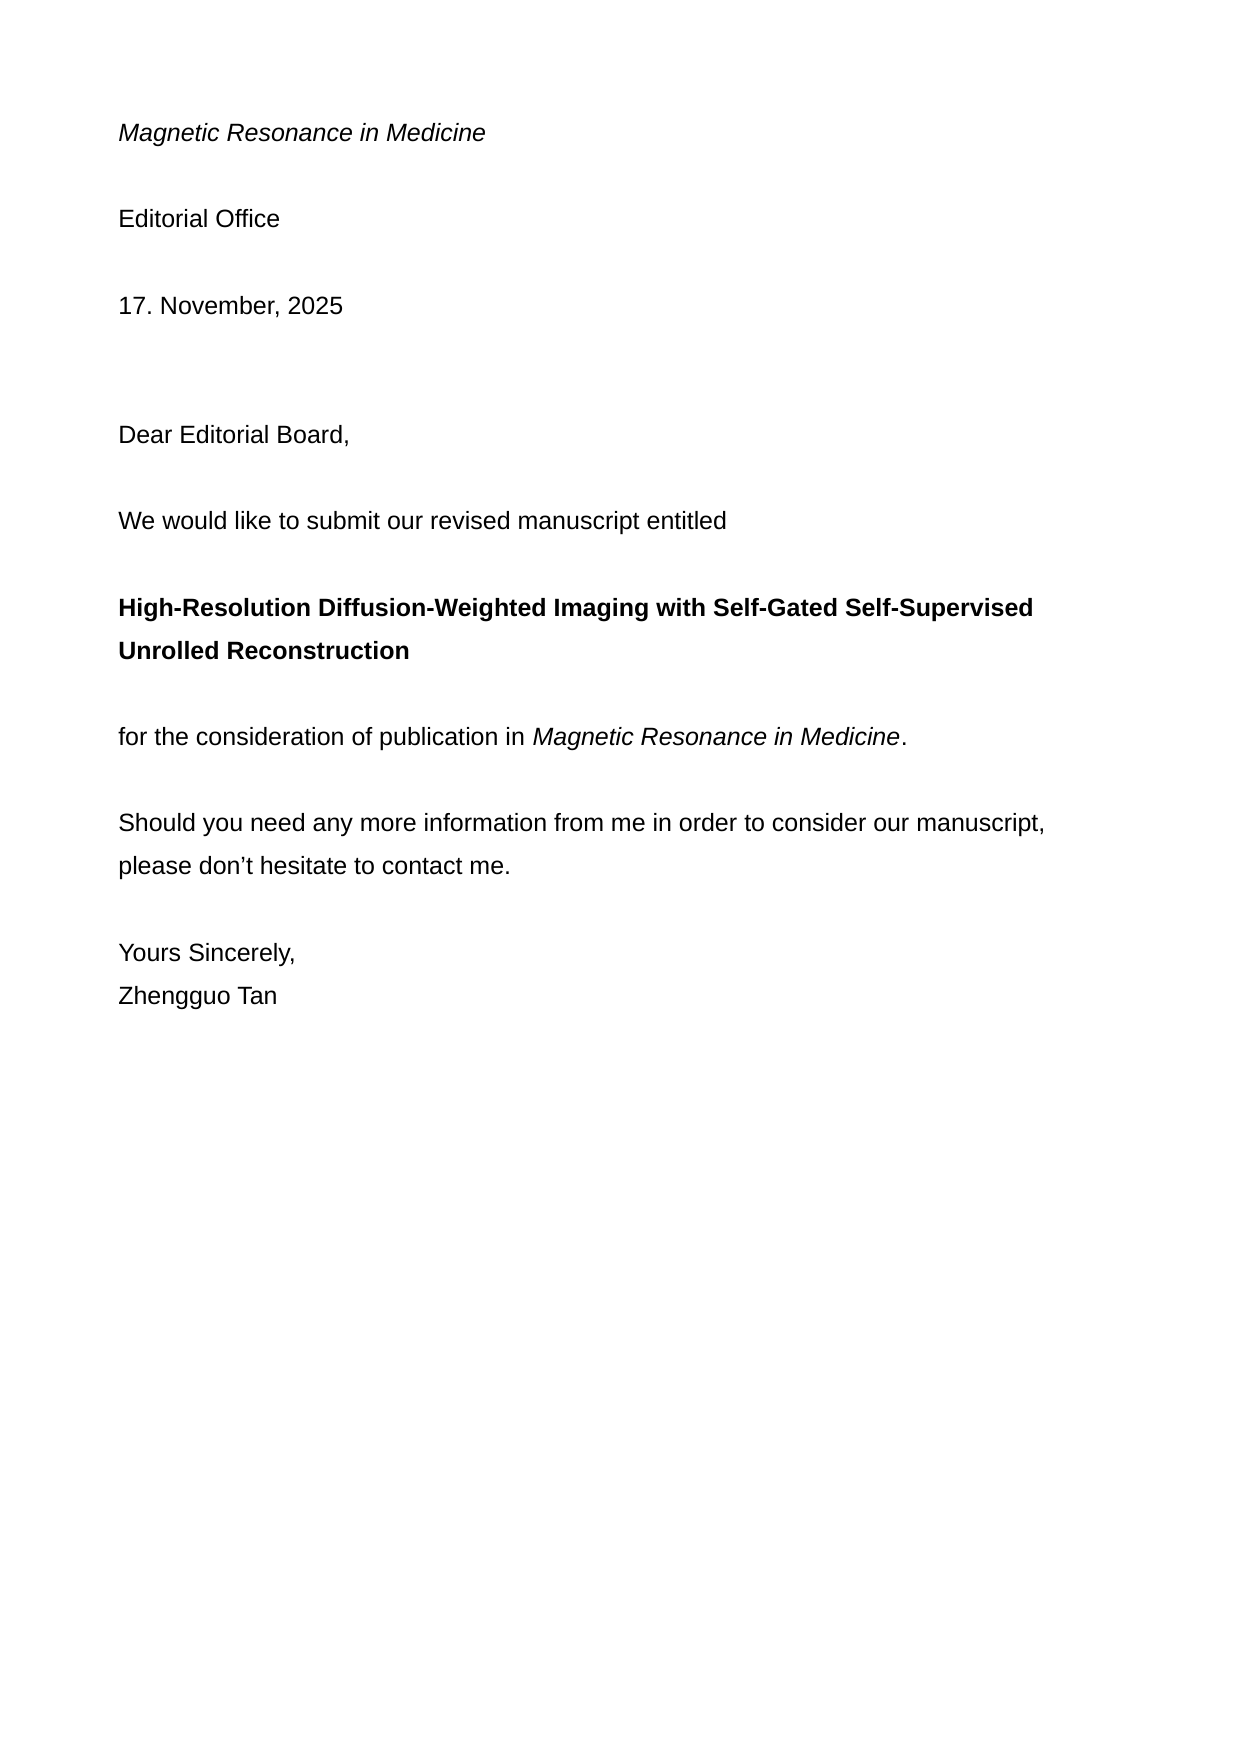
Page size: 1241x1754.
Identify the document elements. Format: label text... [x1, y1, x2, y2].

text Zhengguo Tan [118, 981, 1122, 1009]
text Editorial Office [118, 204, 1122, 233]
text for the consideration of publication in Magnetic Resonance in Medicine. [118, 722, 1122, 751]
text 17. November, 2025 [118, 291, 1122, 319]
text Magnetic Resonance in Medicine [118, 118, 1122, 147]
text Dear Editorial Board, [118, 420, 1122, 449]
text Yours Sincerely, [118, 937, 1122, 966]
text Should you need any more information from me in order to consider our manuscript, please don’t hesitate to contact me. [118, 808, 1122, 880]
text We would like to submit our revised manuscript entitled [118, 506, 1122, 535]
text High-Resolution Diffusion-Weighted Imaging with Self-Gated Self-Supervised Unrolled Reconstruction [118, 592, 1122, 664]
